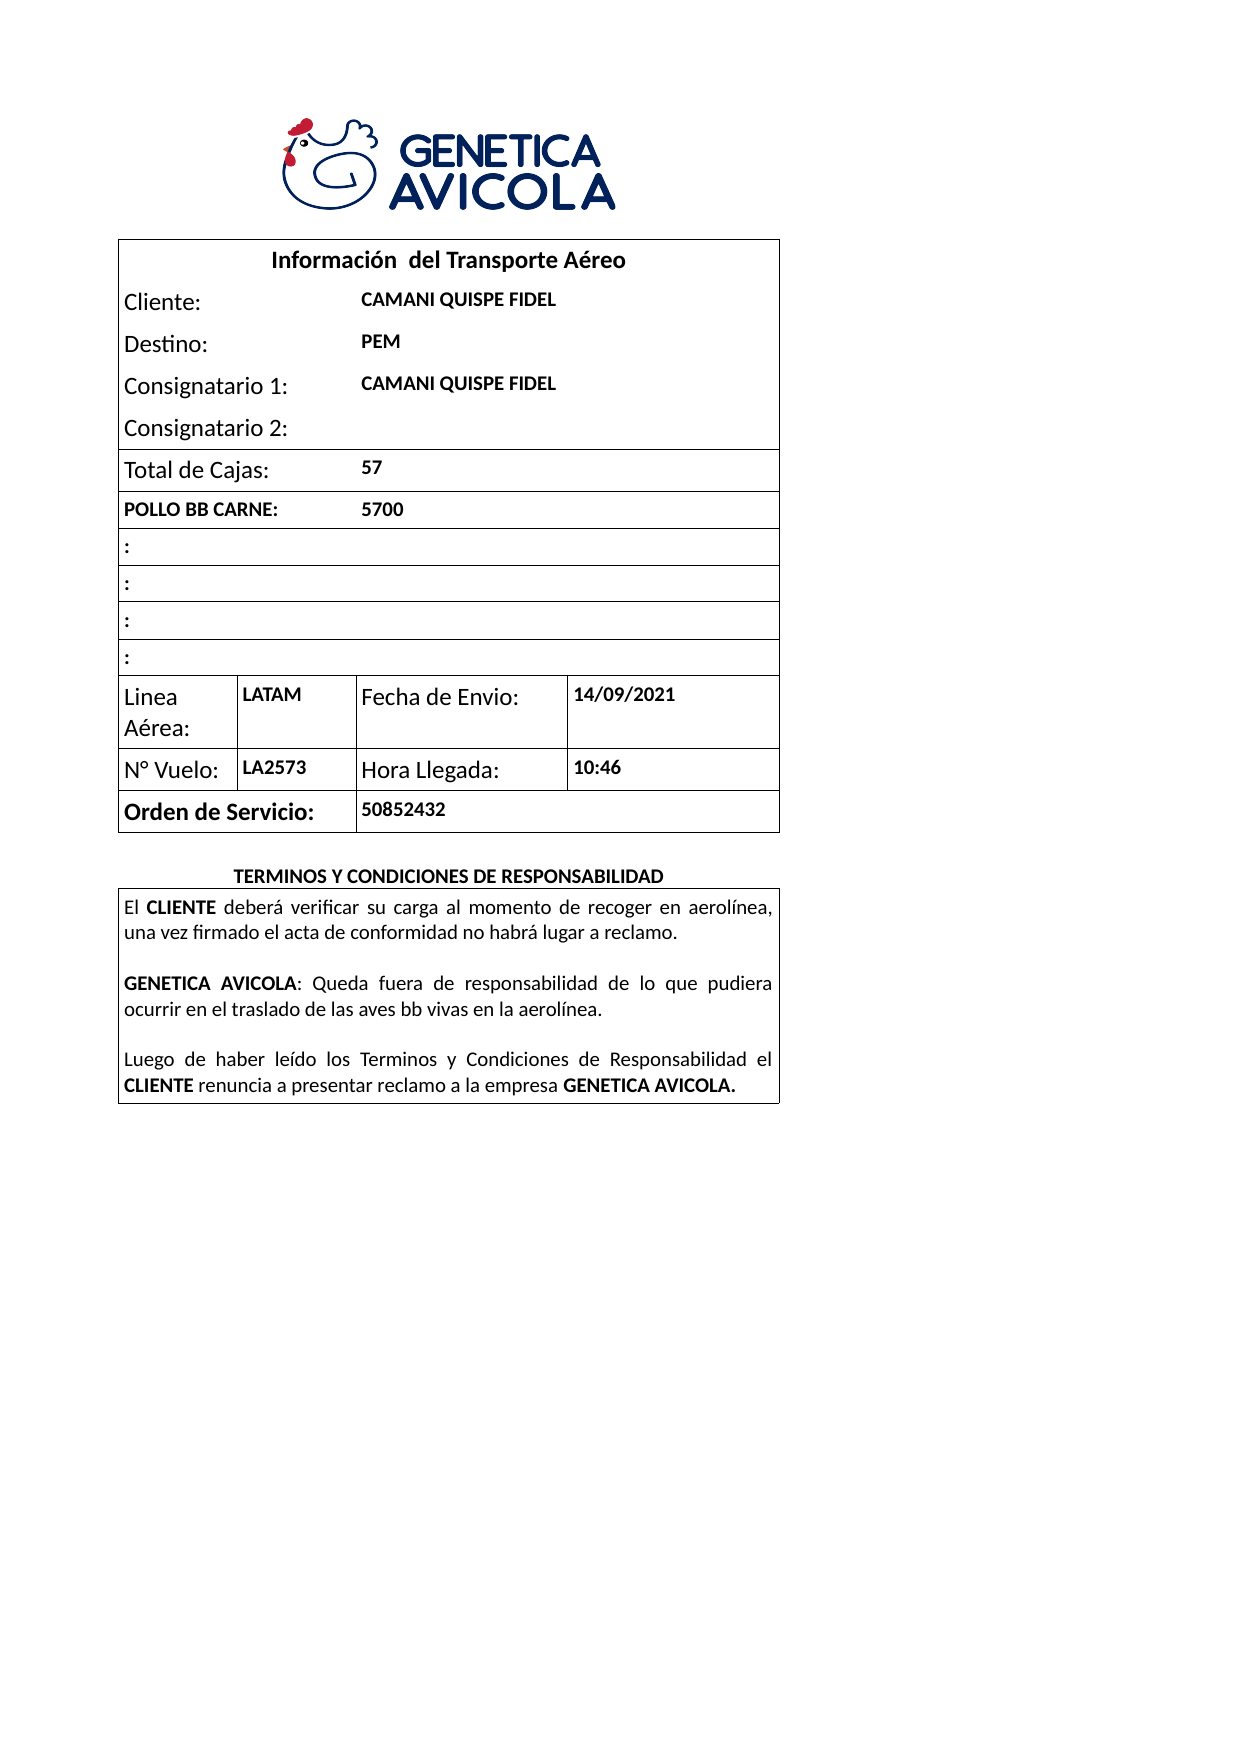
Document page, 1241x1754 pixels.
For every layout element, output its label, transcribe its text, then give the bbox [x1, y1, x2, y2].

table_cell CAMANI QUISPE FIDEL [356, 281, 779, 322]
table_cell Fecha de Envio: [357, 676, 567, 748]
table_cell : [119, 640, 356, 675]
table_cell POLLO BB CARNE: [119, 492, 356, 527]
table_cell 57 [356, 450, 779, 491]
table_header Información del Transporte Aéreo [119, 240, 779, 281]
table_cell LATAM [238, 676, 356, 748]
table_cell [356, 640, 779, 675]
table_cell Consignatario 2: [119, 406, 356, 448]
table_cell LA2573 [238, 749, 356, 790]
table_cell : [119, 602, 356, 638]
table_cell : [119, 529, 356, 564]
table_cell 10:46 [568, 749, 779, 790]
table_cell PEM [356, 323, 779, 364]
table_cell : [119, 566, 356, 601]
table_cell Linea Aérea: [119, 676, 237, 748]
table_cell Total de Cajas: [119, 450, 356, 491]
picture [282, 118, 616, 210]
table_cell Orden de Servicio: [119, 791, 356, 832]
table_cell 14/09/2021 [568, 676, 779, 748]
table_cell [356, 529, 779, 564]
table_cell Destino: [119, 323, 356, 364]
table_cell El CLIENTE deberá verificar su carga al momento de recoger en aerolínea, una vez firmado el acta de conformidad no habrá lugar a reclamo. GENETICA AVICOLA: Queda fuera de responsabilidad de lo que pudiera ocurrir en el traslado de las aves bb vivas en la aerolínea. Luego de haber leído los Terminos y Condiciones de Responsabilidad el CLIENTE renuncia a presentar reclamo a la empresa GENETICA AVICOLA. [119, 889, 779, 1103]
table_cell N° Vuelo: [119, 749, 237, 790]
table_cell [356, 566, 779, 601]
table_cell Hora Llegada: [357, 749, 567, 790]
table_cell [356, 406, 779, 448]
table_cell 5700 [356, 492, 779, 527]
table_cell Consignatario 1: [119, 365, 356, 406]
table_cell CAMANI QUISPE FIDEL [356, 365, 779, 406]
table_cell Cliente: [119, 281, 356, 322]
table_cell 50852432 [357, 791, 779, 832]
table_cell TERMINOS Y CONDICIONES DE RESPONSABILIDAD [118, 833, 779, 888]
table_cell [356, 602, 779, 638]
